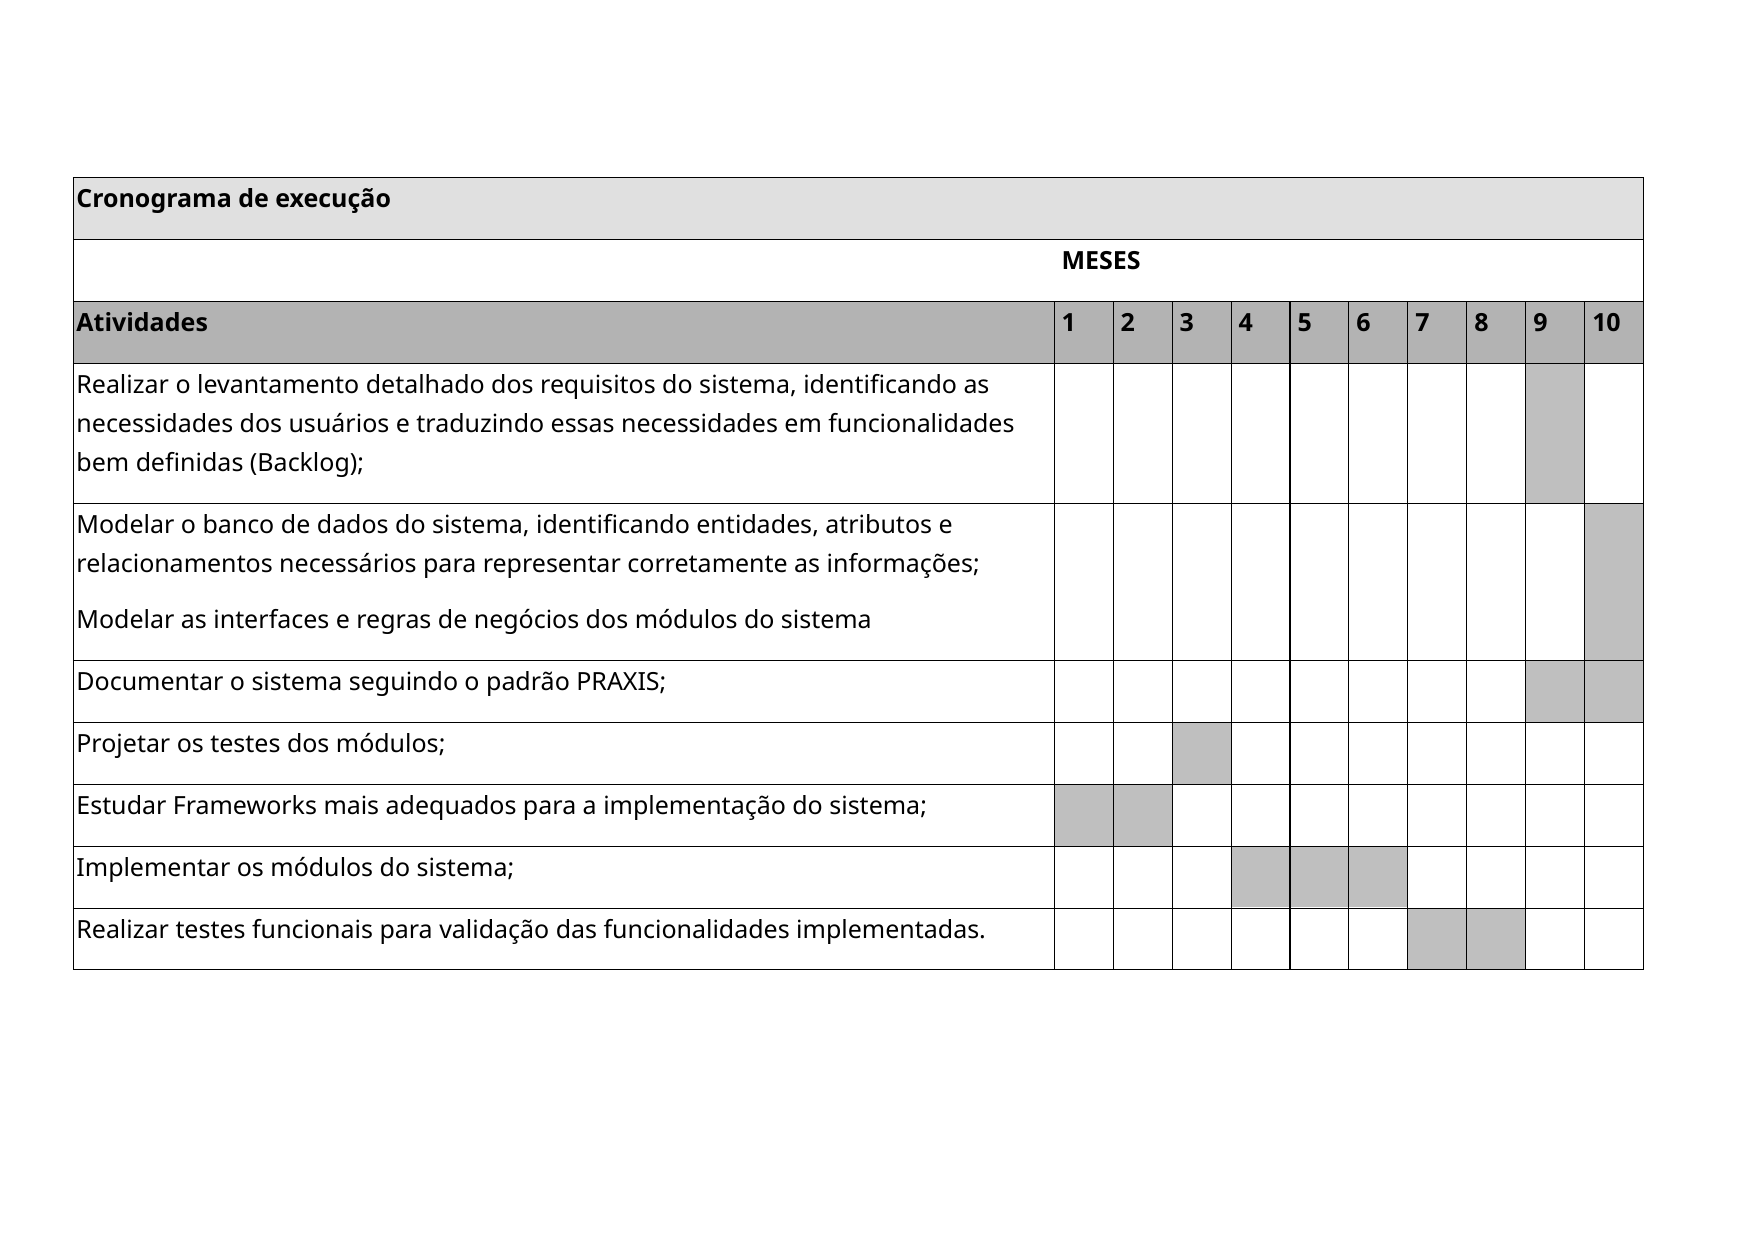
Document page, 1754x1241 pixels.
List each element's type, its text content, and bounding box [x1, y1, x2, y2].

table_cell Estudar Frameworks mais adequados para a implementação do sistema; [74, 785, 1054, 846]
table_cell [1291, 364, 1348, 503]
table_cell Implementar os módulos do sistema; [74, 847, 1054, 907]
table_cell [1349, 785, 1407, 846]
table_cell [1467, 364, 1525, 503]
table_cell [1526, 847, 1584, 907]
table_cell [1232, 785, 1289, 846]
table_cell [1349, 364, 1407, 503]
table_cell 5 [1291, 302, 1348, 363]
table_cell Modelar o banco de dados do sistema, identificando entidades, atributos e relacionamentos necessários para representar corretamente as informações; Modelar as interfaces e regras de negócios dos módulos do sistema [74, 504, 1054, 660]
table_cell [1585, 785, 1643, 846]
table_cell [1408, 504, 1466, 660]
table_cell [1055, 847, 1113, 907]
table_cell [1467, 504, 1525, 660]
table_cell [1349, 723, 1407, 784]
table_cell 9 [1526, 302, 1584, 363]
table_cell [1585, 661, 1643, 722]
table_cell [1585, 909, 1643, 969]
table_cell Atividades [74, 302, 1054, 363]
table_cell [1232, 723, 1289, 784]
table_cell 4 [1232, 302, 1289, 363]
table_cell 10 [1585, 302, 1643, 363]
table_cell 7 [1408, 302, 1466, 363]
table_cell 1 [1055, 302, 1113, 363]
table_cell [1291, 909, 1348, 969]
table_cell [1291, 661, 1348, 722]
table_cell [1232, 364, 1289, 503]
table_cell [1349, 661, 1407, 722]
table_cell [1526, 661, 1584, 722]
table_cell [1467, 661, 1525, 722]
table_cell [1232, 847, 1289, 907]
table_cell [1349, 909, 1407, 969]
table_cell [1173, 847, 1231, 907]
table_cell [1232, 661, 1289, 722]
table_cell [1291, 785, 1348, 846]
table_cell [1232, 909, 1289, 969]
table_cell [1055, 909, 1113, 969]
table_cell [1408, 661, 1466, 722]
table_cell [1467, 909, 1525, 969]
table_cell [1526, 723, 1584, 784]
table_header Cronograma de execução [74, 178, 1643, 239]
table_cell [1114, 847, 1172, 907]
table_cell [1114, 364, 1172, 503]
table_cell [1055, 661, 1113, 722]
table_cell Documentar o sistema seguindo o padrão PRAXIS; [74, 661, 1054, 722]
table_cell [1585, 364, 1643, 503]
table_cell [1526, 504, 1584, 660]
table_cell [1055, 364, 1113, 503]
table_cell [1526, 364, 1584, 503]
table_cell [1467, 723, 1525, 784]
table_cell [1467, 785, 1525, 846]
table_cell [1585, 723, 1643, 784]
table_cell [1291, 504, 1348, 660]
table_cell 6 [1349, 302, 1407, 363]
table_cell [1585, 504, 1643, 660]
table_cell MESES [1054, 240, 1643, 301]
table_cell Realizar o levantamento detalhado dos requisitos do sistema, identificando as necessidades dos usuários e traduzindo essas necessidades em funcionalidades bem definidas (Backlog); [74, 364, 1054, 503]
table_cell [1291, 847, 1348, 907]
table_cell [1408, 909, 1466, 969]
table_cell 3 [1173, 302, 1231, 363]
table_cell 2 [1114, 302, 1172, 363]
table_cell [1055, 785, 1113, 846]
table_cell [1114, 785, 1172, 846]
table_cell [1114, 723, 1172, 784]
table_cell [1114, 661, 1172, 722]
table_cell Projetar os testes dos módulos; [74, 723, 1054, 784]
table_cell [74, 240, 1054, 301]
table_cell [1173, 723, 1231, 784]
table_cell [1055, 723, 1113, 784]
table_cell [1408, 364, 1466, 503]
table_cell [1585, 847, 1643, 907]
table_cell [1291, 723, 1348, 784]
table_cell Realizar testes funcionais para validação das funcionalidades implementadas. [74, 909, 1054, 969]
table_cell [1114, 909, 1172, 969]
table_cell [1173, 909, 1231, 969]
table_cell [1173, 785, 1231, 846]
table_cell [1173, 661, 1231, 722]
table_cell [1055, 504, 1113, 660]
table_cell [1349, 504, 1407, 660]
table_cell [1526, 909, 1584, 969]
table_cell [1114, 504, 1172, 660]
table_cell [1408, 723, 1466, 784]
table_cell [1408, 785, 1466, 846]
table_cell [1408, 847, 1466, 907]
table_cell [1467, 847, 1525, 907]
table_cell [1232, 504, 1289, 660]
table_cell [1526, 785, 1584, 846]
table_cell [1173, 504, 1231, 660]
table_cell 8 [1467, 302, 1525, 363]
table_cell [1173, 364, 1231, 503]
table_cell [1349, 847, 1407, 907]
